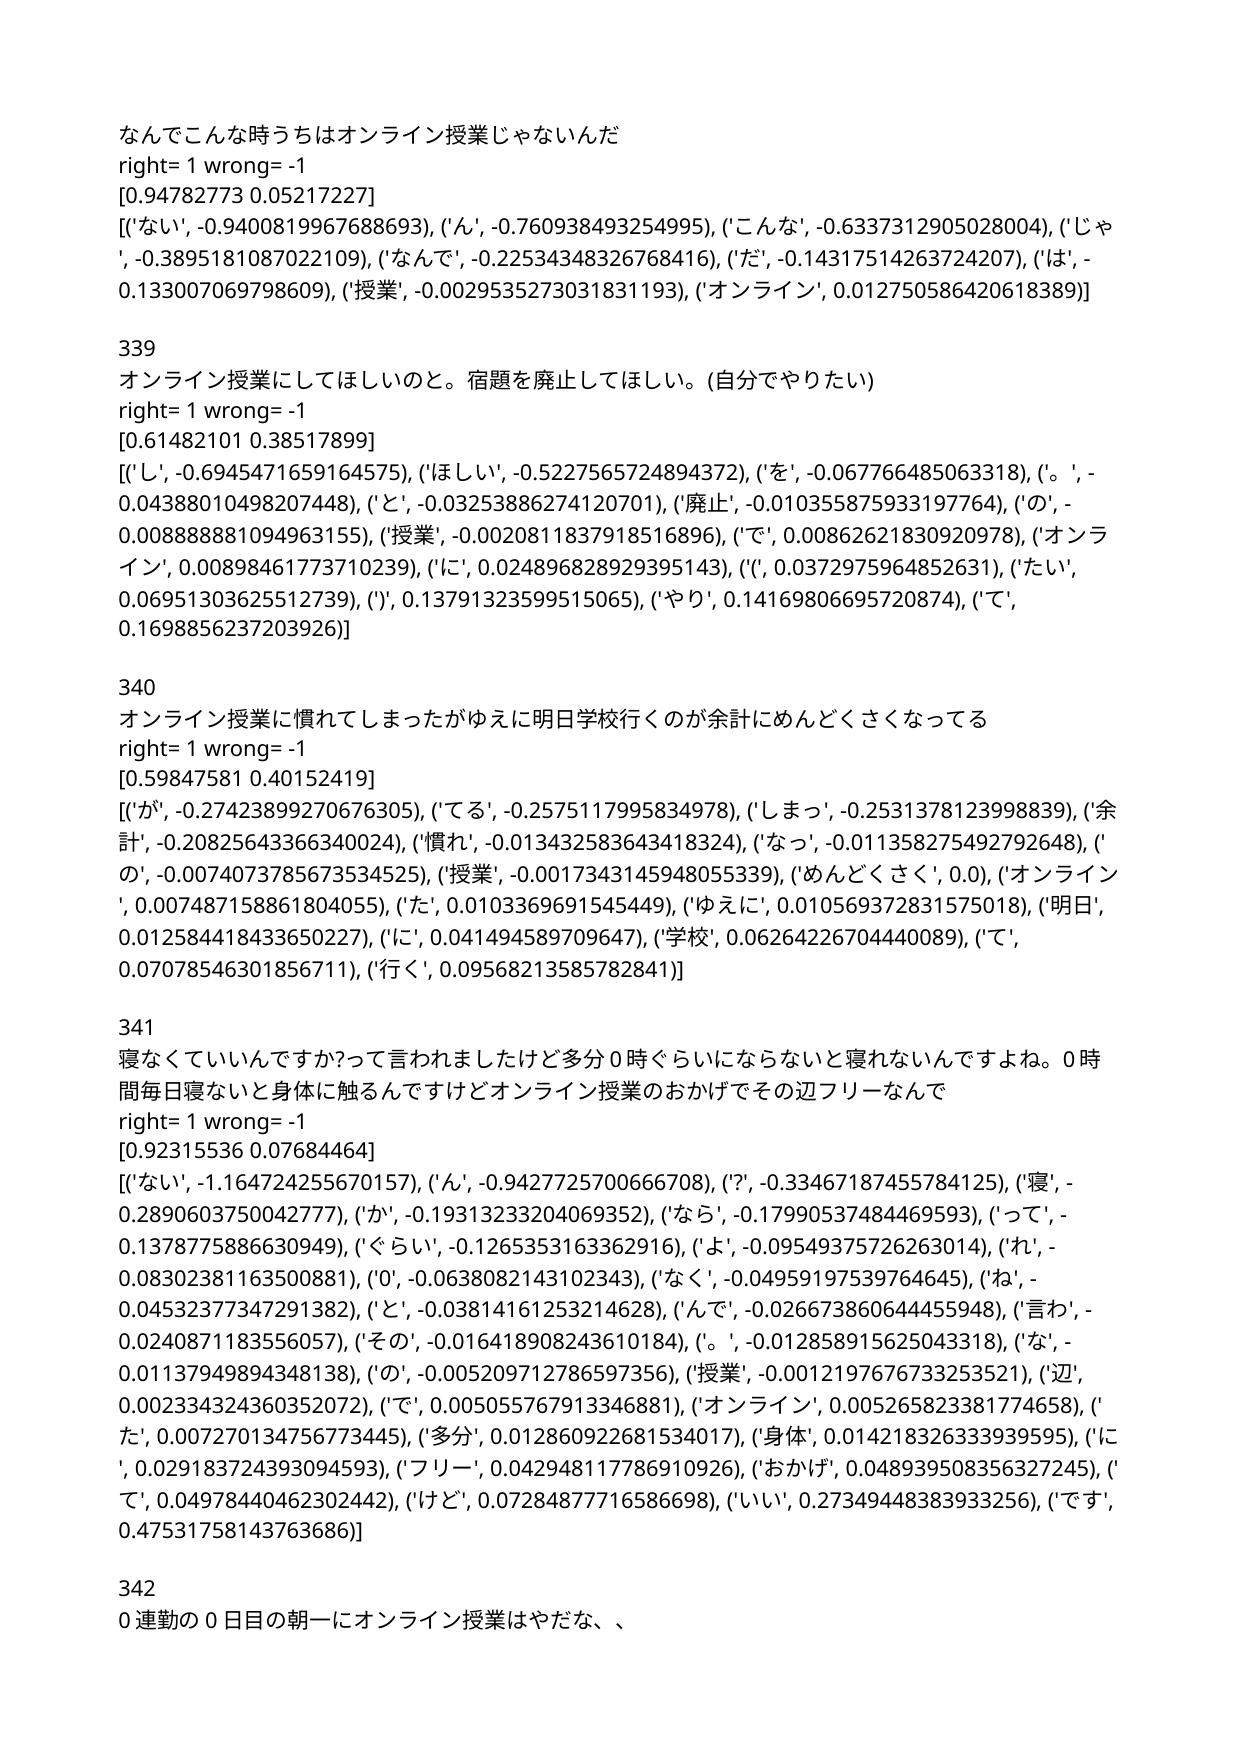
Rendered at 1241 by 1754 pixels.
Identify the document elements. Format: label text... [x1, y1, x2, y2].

text [('ない', -0.9400819967688693), ('ん', -0.760938493254995), ('こんな', -0.6337312905028004), ('じゃ', -0.3895181087022109), ('なんで', -0.22534348326768416), ('だ', -0.14317514263724207), ('は', -0.133007069798609), ('授業', -0.0029535273031831193), ('オンライン', 0.012750586420618389)] [118, 209, 1122, 305]
text right= 1 wrong= -1 [118, 733, 1122, 763]
text [0.94782773 0.05217227] [118, 179, 1122, 209]
text right= 1 wrong= -1 [118, 1106, 1122, 1135]
text [('が', -0.27423899270676305), ('てる', -0.2575117995834978), ('しまっ', -0.2531378123998839), ('余計', -0.20825643366340024), ('慣れ', -0.013432583643418324), ('なっ', -0.011358275492792648), ('の', -0.0074073785673534525), ('授業', -0.0017343145948055339), ('めんどくさく', 0.0), ('オンライン', 0.007487158861804055), ('た', 0.0103369691545449), ('ゆえに', 0.010569372831575018), ('明日', 0.012584418433650227), ('に', 0.041494589709647), ('学校', 0.06264226704440089), ('て', 0.07078546301856711), ('行く', 0.09568213585782841)] [118, 793, 1122, 984]
text オンライン授業にしてほしいのと。宿題を廃止してほしい。(自分でやりたい) [118, 363, 1122, 395]
text なんでこんな時うちはオンライン授業じゃないんだ [118, 118, 1122, 150]
text [('し', -0.6945471659164575), ('ほしい', -0.5227565724894372), ('を', -0.067766485063318), ('。', -0.04388010498207448), ('と', -0.03253886274120701), ('廃止', -0.010355875933197764), ('の', -0.008888881094963155), ('授業', -0.0020811837918516896), ('で', 0.00862621830920978), ('オンライン', 0.00898461773710239), ('に', 0.024896828929395143), ('(', 0.0372975964852631), ('たい', 0.06951303625512739), (')', 0.13791323599515065), ('やり', 0.14169806695720874), ('て', 0.1698856237203926)] [118, 454, 1122, 643]
text [0.59847581 0.40152419] [118, 763, 1122, 793]
text 340 [118, 672, 1122, 702]
text [0.92315536 0.07684464] [118, 1135, 1122, 1165]
text right= 1 wrong= -1 [118, 150, 1122, 179]
text 342 [118, 1573, 1122, 1603]
text 寝なくていいんですか?って言われましたけど多分0時ぐらいにならないと寝れないんですよね。0時間毎日寝ないと身体に触るんですけどオンライン授業のおかげでその辺フリーなんで [118, 1042, 1122, 1106]
text [0.61482101 0.38517899] [118, 425, 1122, 454]
text オンライン授業に慣れてしまったがゆえに明日学校行くのが余計にめんどくさくなってる [118, 702, 1122, 733]
text [('ない', -1.164724255670157), ('ん', -0.9427725700666708), ('?', -0.33467187455784125), ('寝', -0.2890603750042777), ('か', -0.19313233204069352), ('なら', -0.17990537484469593), ('って', -0.1378775886630949), ('ぐらい', -0.1265353163362916), ('よ', -0.09549375726263014), ('れ', -0.08302381163500881), ('0', -0.0638082143102343), ('なく', -0.04959197539764645), ('ね', -0.04532377347291382), ('と', -0.03814161253214628), ('んで', -0.026673860644455948), ('言わ', -0.0240871183556057), ('その', -0.016418908243610184), ('。', -0.012858915625043318), ('な', -0.01137949894348138), ('の', -0.005209712786597356), ('授業', -0.0012197676733253521), ('辺', 0.002334324360352072), ('で', 0.005055767913346881), ('オンライン', 0.005265823381774658), ('た', 0.007270134756773445), ('多分', 0.012860922681534017), ('身体', 0.014218326333939595), ('に', 0.029183724393094593), ('フリー', 0.042948117786910926), ('おかげ', 0.048939508356327245), ('て', 0.04978440462302442), ('けど', 0.07284877716586698), ('いい', 0.27349448383933256), ('です', 0.47531758143763686)] [118, 1165, 1122, 1544]
text 0連勤の0日目の朝一にオンライン授業はやだな、、 [118, 1603, 1122, 1635]
text 341 [118, 1012, 1122, 1042]
text 339 [118, 333, 1122, 363]
text right= 1 wrong= -1 [118, 395, 1122, 425]
